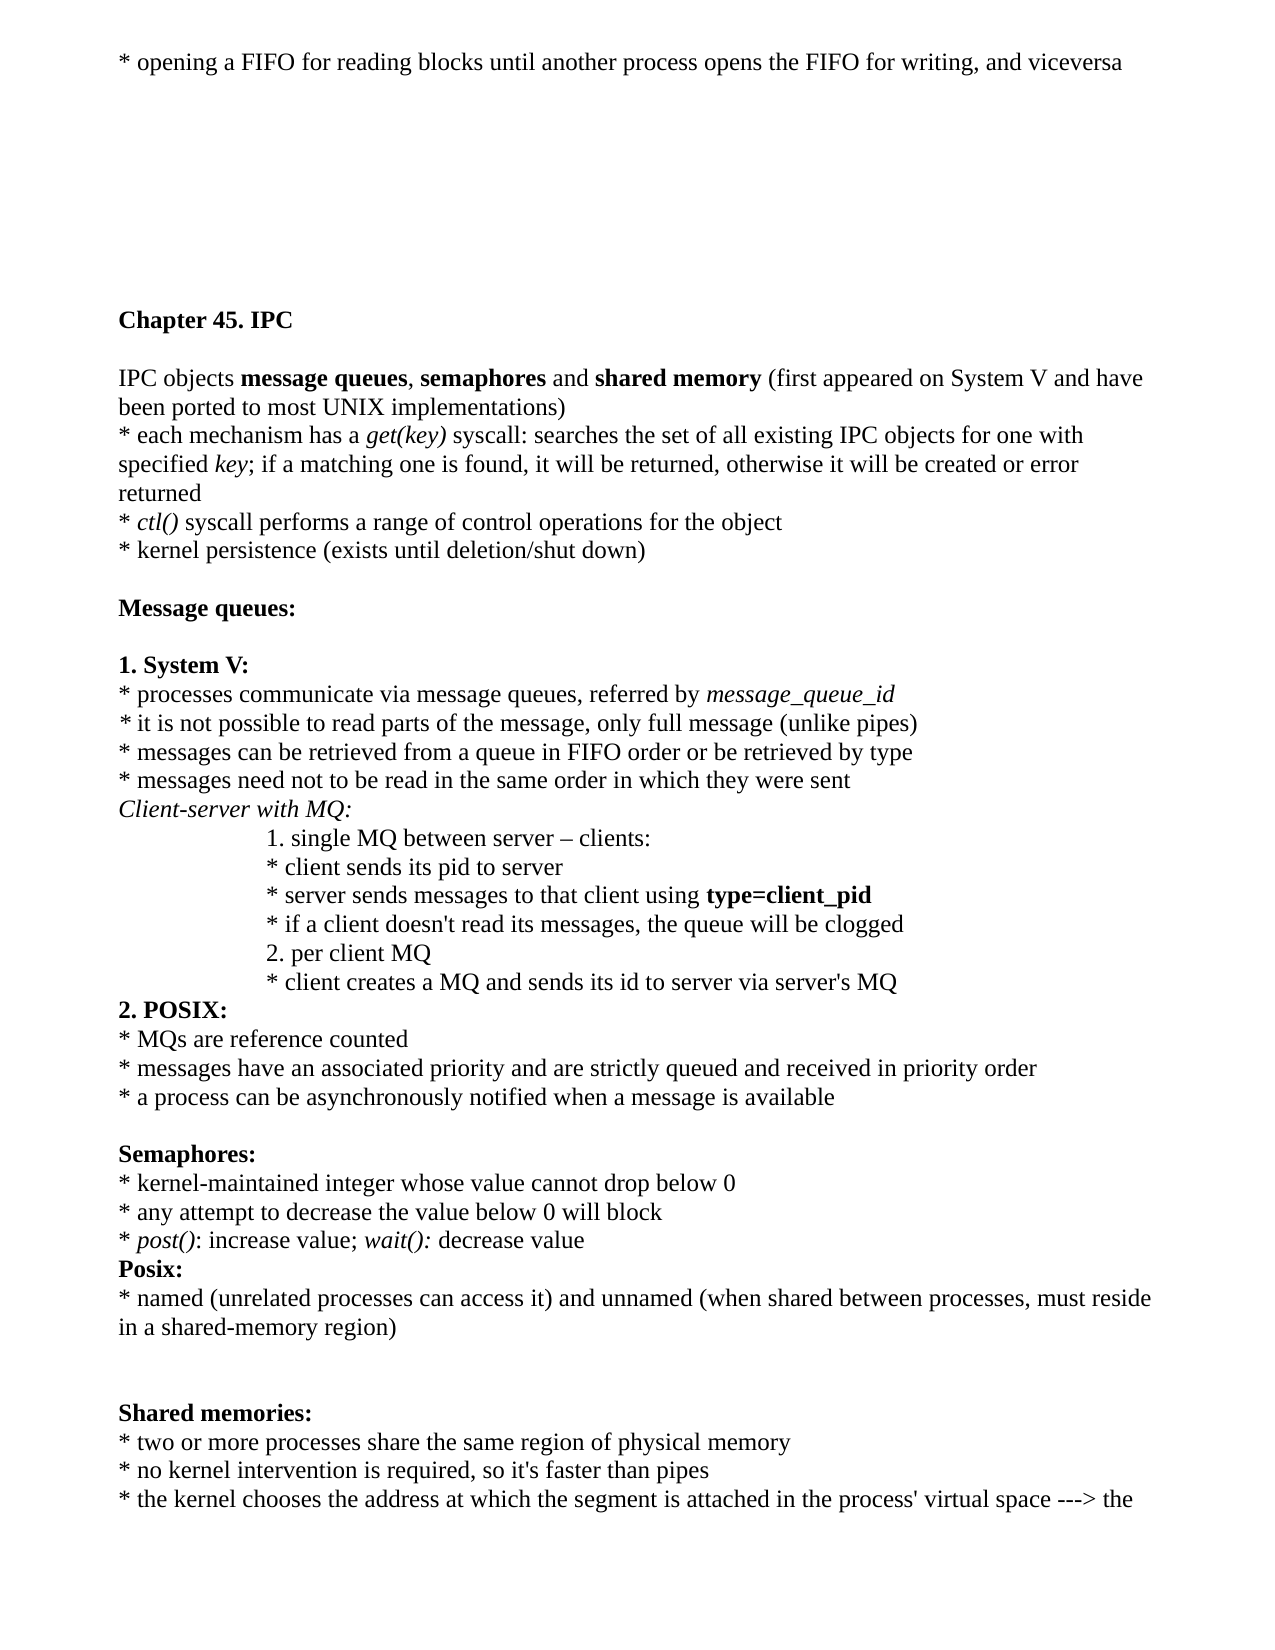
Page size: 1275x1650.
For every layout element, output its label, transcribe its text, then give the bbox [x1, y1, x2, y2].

text 2. POSIX: [118, 996, 1157, 1024]
text * any attempt to decrease the value below 0 will block [118, 1197, 1157, 1226]
text 2. per client MQ [266, 938, 1157, 967]
text * messages need not to be read in the same order in which they were sent [118, 766, 1157, 794]
text * if a client doesn't read its messages, the queue will be clogged [266, 909, 1157, 938]
text * the kernel chooses the address at which the segment is attached in the process' virtual space ---> the [118, 1484, 1157, 1513]
text * server sends messages to that client using type=client_pid [266, 881, 1157, 909]
text * kernel-maintained integer whose value cannot drop below 0 [118, 1168, 1157, 1197]
text * client sends its pid to server [266, 852, 1157, 881]
text * MQs are reference counted [118, 1024, 1157, 1053]
text * each mechanism has a get(key) syscall: searches the set of all existing IPC objects for one with specified key; if a matching one is found, it will be returned, otherwise it will be created or error returned [118, 421, 1157, 507]
text Shared memories: [118, 1398, 1157, 1427]
text * it is not possible to read parts of the message, only full message (unlike pipes) [118, 708, 1157, 737]
text * messages can be retrieved from a queue in FIFO order or be retrieved by type [118, 737, 1157, 766]
text * processes communicate via message queues, referred by message_queue_id [118, 679, 1157, 708]
text * two or more processes share the same region of physical memory [118, 1427, 1157, 1456]
text Semaphores: [118, 1139, 1157, 1168]
text IPC objects message queues, semaphores and shared memory (first appeared on System V and have been ported to most UNIX implementations) [118, 363, 1157, 421]
text * named (unrelated processes can access it) and unnamed (when shared between processes, must reside in a shared-memory region) [118, 1283, 1157, 1341]
text * a process can be asynchronously notified when a message is available [118, 1082, 1157, 1111]
text * ctl() syscall performs a range of control operations for the object [118, 507, 1157, 536]
text Message queues: [118, 593, 1157, 622]
text * client creates a MQ and sends its id to server via server's MQ [266, 967, 1157, 996]
text * no kernel intervention is required, so it's faster than pipes [118, 1456, 1157, 1484]
text * messages have an associated priority and are strictly queued and received in priority order [118, 1053, 1157, 1082]
text Client-server with MQ: [118, 794, 1157, 823]
text * kernel persistence (exists until deletion/shut down) [118, 536, 1157, 564]
text * post(): increase value; wait(): decrease value [118, 1226, 1157, 1254]
text 1. single MQ between server – clients: [266, 823, 1157, 852]
text Posix: [118, 1254, 1157, 1283]
text Chapter 45. IPC [118, 306, 1157, 334]
text * opening a FIFO for reading blocks until another process opens the FIFO for writing, and viceversa [118, 47, 1157, 76]
text 1. System V: [118, 651, 1157, 679]
